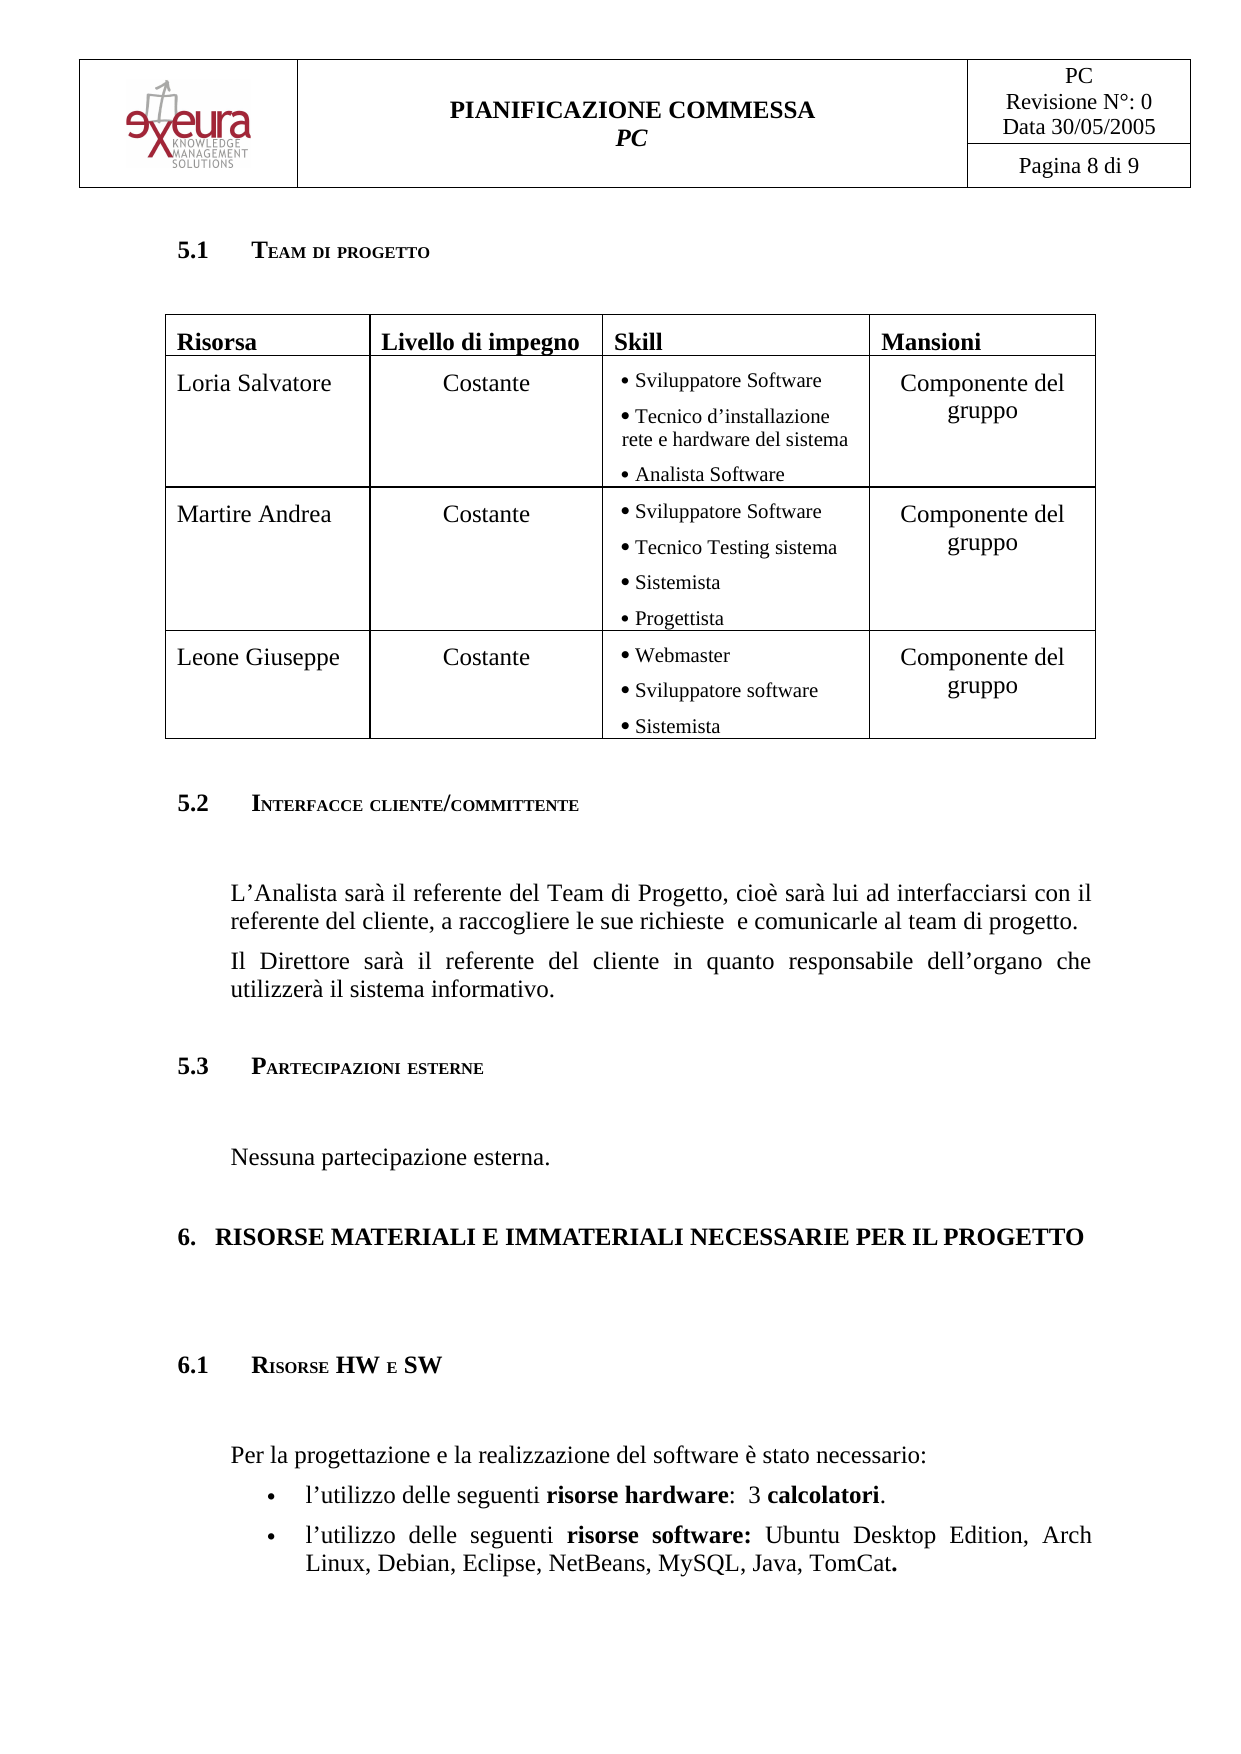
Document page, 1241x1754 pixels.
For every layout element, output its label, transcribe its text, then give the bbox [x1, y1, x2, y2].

table_cell Costante [371, 356, 602, 486]
subtitle Team di progetto [177, 236, 1092, 264]
text Per la progettazione e la realizzazione del software è stato necessario: [230, 1441, 1092, 1469]
table_cell Leone Giuseppe [166, 631, 369, 738]
table_cell Componente del gruppo [870, 356, 1095, 486]
table_header Livello di impegno [371, 315, 602, 355]
list l’utilizzo delle seguenti risorse software: Ubuntu Desktop Edition, Arch Linux, Debian, Eclipse, NetBeans, MySQL, Java, TomCat. [268, 1521, 1092, 1577]
picture [126, 79, 251, 168]
table_cell Componente del gruppo [870, 631, 1095, 738]
table_cell Sviluppatore Software Tecnico d’installazione rete e hardware del sistema Analista Software [603, 356, 869, 486]
table_header Risorsa [166, 315, 369, 355]
table_cell Loria Salvatore [166, 356, 369, 486]
table_cell Componente del gruppo [870, 488, 1095, 630]
subtitle Partecipazioni esterne [177, 1052, 1092, 1080]
subtitle Risorse materiali e immateriali Necessarie per il progetto [177, 1223, 1092, 1251]
text Il Direttore sarà il referente del cliente in quanto responsabile dell’organo che utilizzerà il sistema informativo. [230, 947, 1092, 1002]
text L’Analista sarà il referente del Team di Progetto, cioè sarà lui ad interfacciarsi con il referente del cliente, a raccogliere le sue richieste e comunicarle al team di progetto. [230, 879, 1092, 934]
list l’utilizzo delle seguenti risorse hardware: 3 calcolatori. [268, 1481, 1092, 1509]
table_cell Martire Andrea [166, 488, 369, 630]
text Nessuna partecipazione esterna. [230, 1143, 1092, 1170]
subtitle Interfacce cliente/committente [177, 789, 1092, 817]
subtitle Risorse HW e SW [177, 1351, 1092, 1378]
table_cell Sviluppatore Software Tecnico Testing sistema Sistemista Progettista [603, 488, 869, 630]
table_cell Costante [371, 488, 602, 630]
table_cell Webmaster Sviluppatore software Sistemista [603, 631, 869, 738]
table_cell Costante [371, 631, 602, 738]
table_header Mansioni [870, 315, 1095, 355]
table_header Skill [603, 315, 869, 355]
